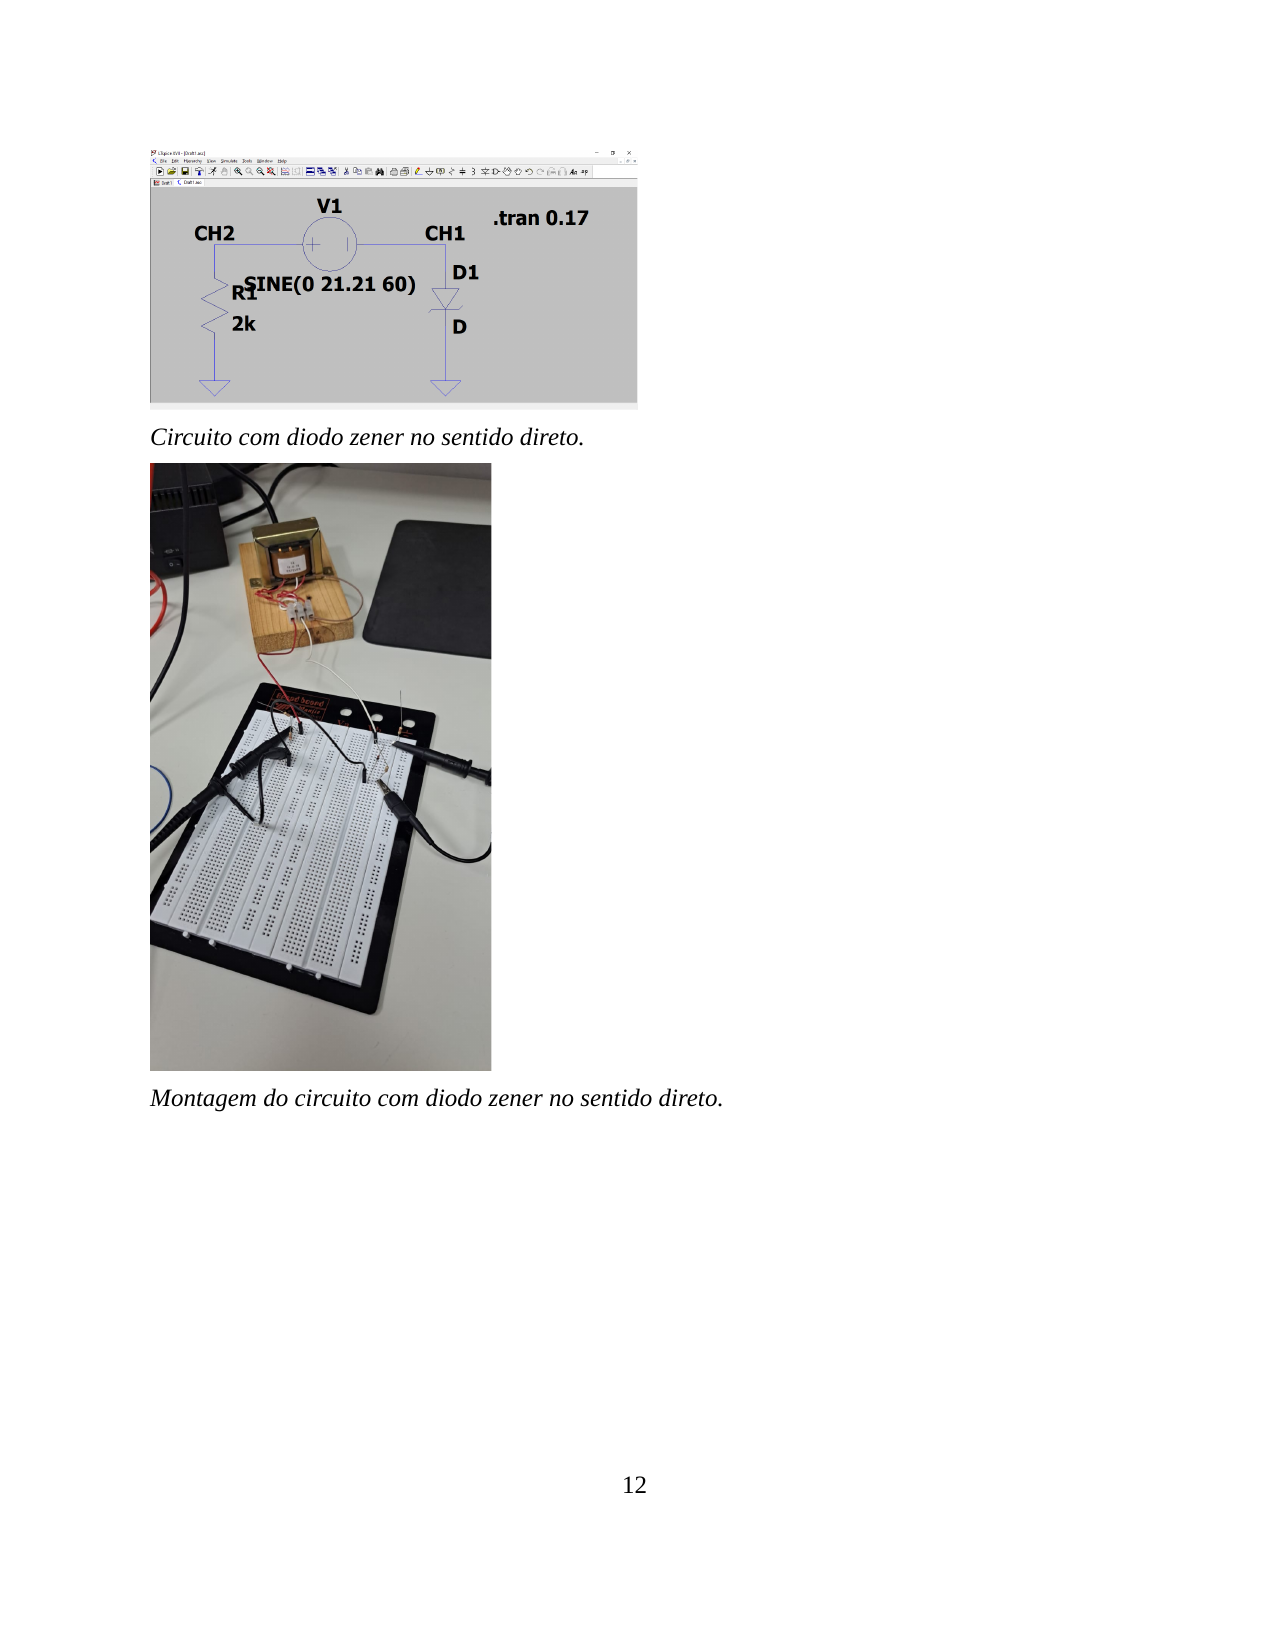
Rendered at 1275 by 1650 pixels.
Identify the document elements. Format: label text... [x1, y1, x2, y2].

picture [150, 463, 492, 1071]
picture [150, 150, 638, 410]
text Circuito com diodo zener no sentido direto. [150, 422, 1125, 451]
text Montagem do circuito com diodo zener no sentido direto. [150, 1083, 1125, 1112]
